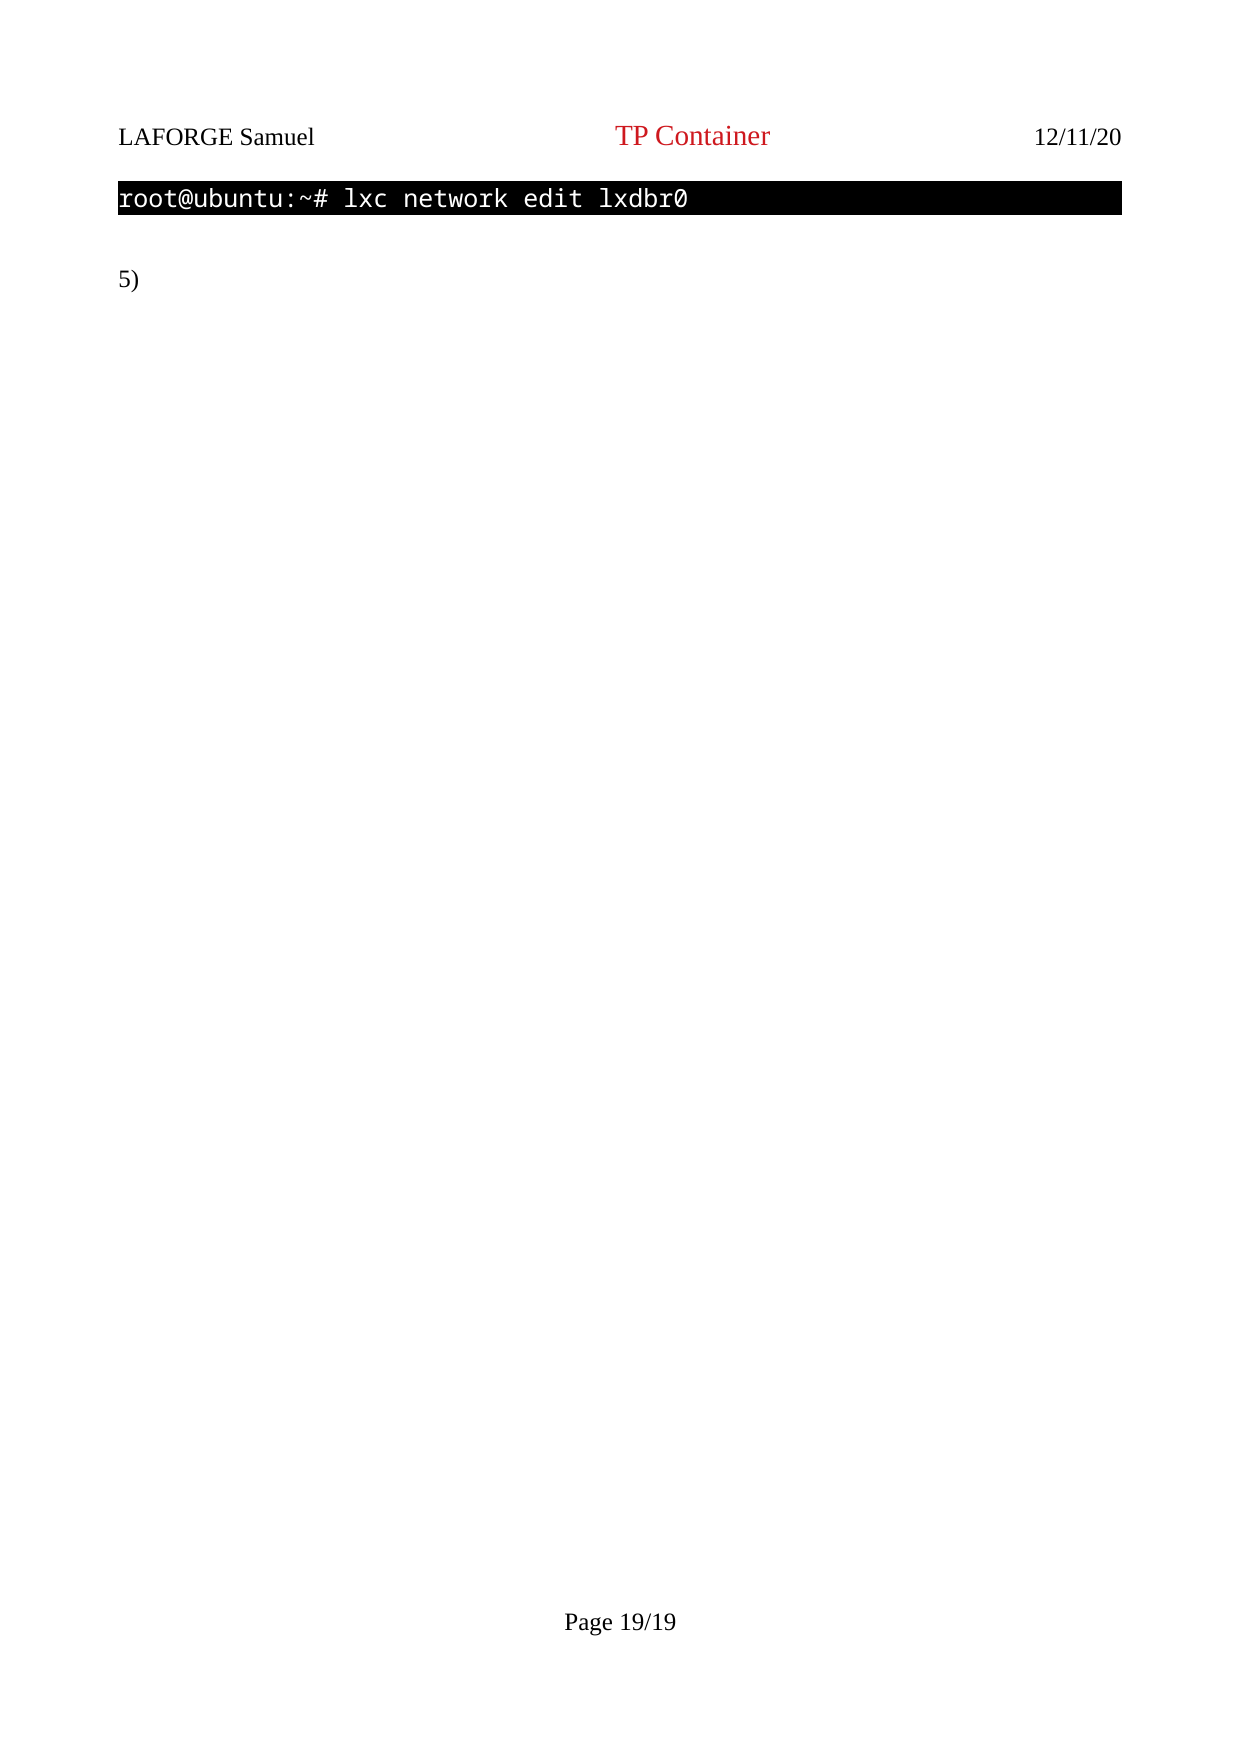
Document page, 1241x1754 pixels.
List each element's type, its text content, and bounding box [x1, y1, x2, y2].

text root@ubuntu:~# lxc network edit lxdbr0 [118, 181, 1122, 215]
text 5) [118, 264, 1122, 293]
